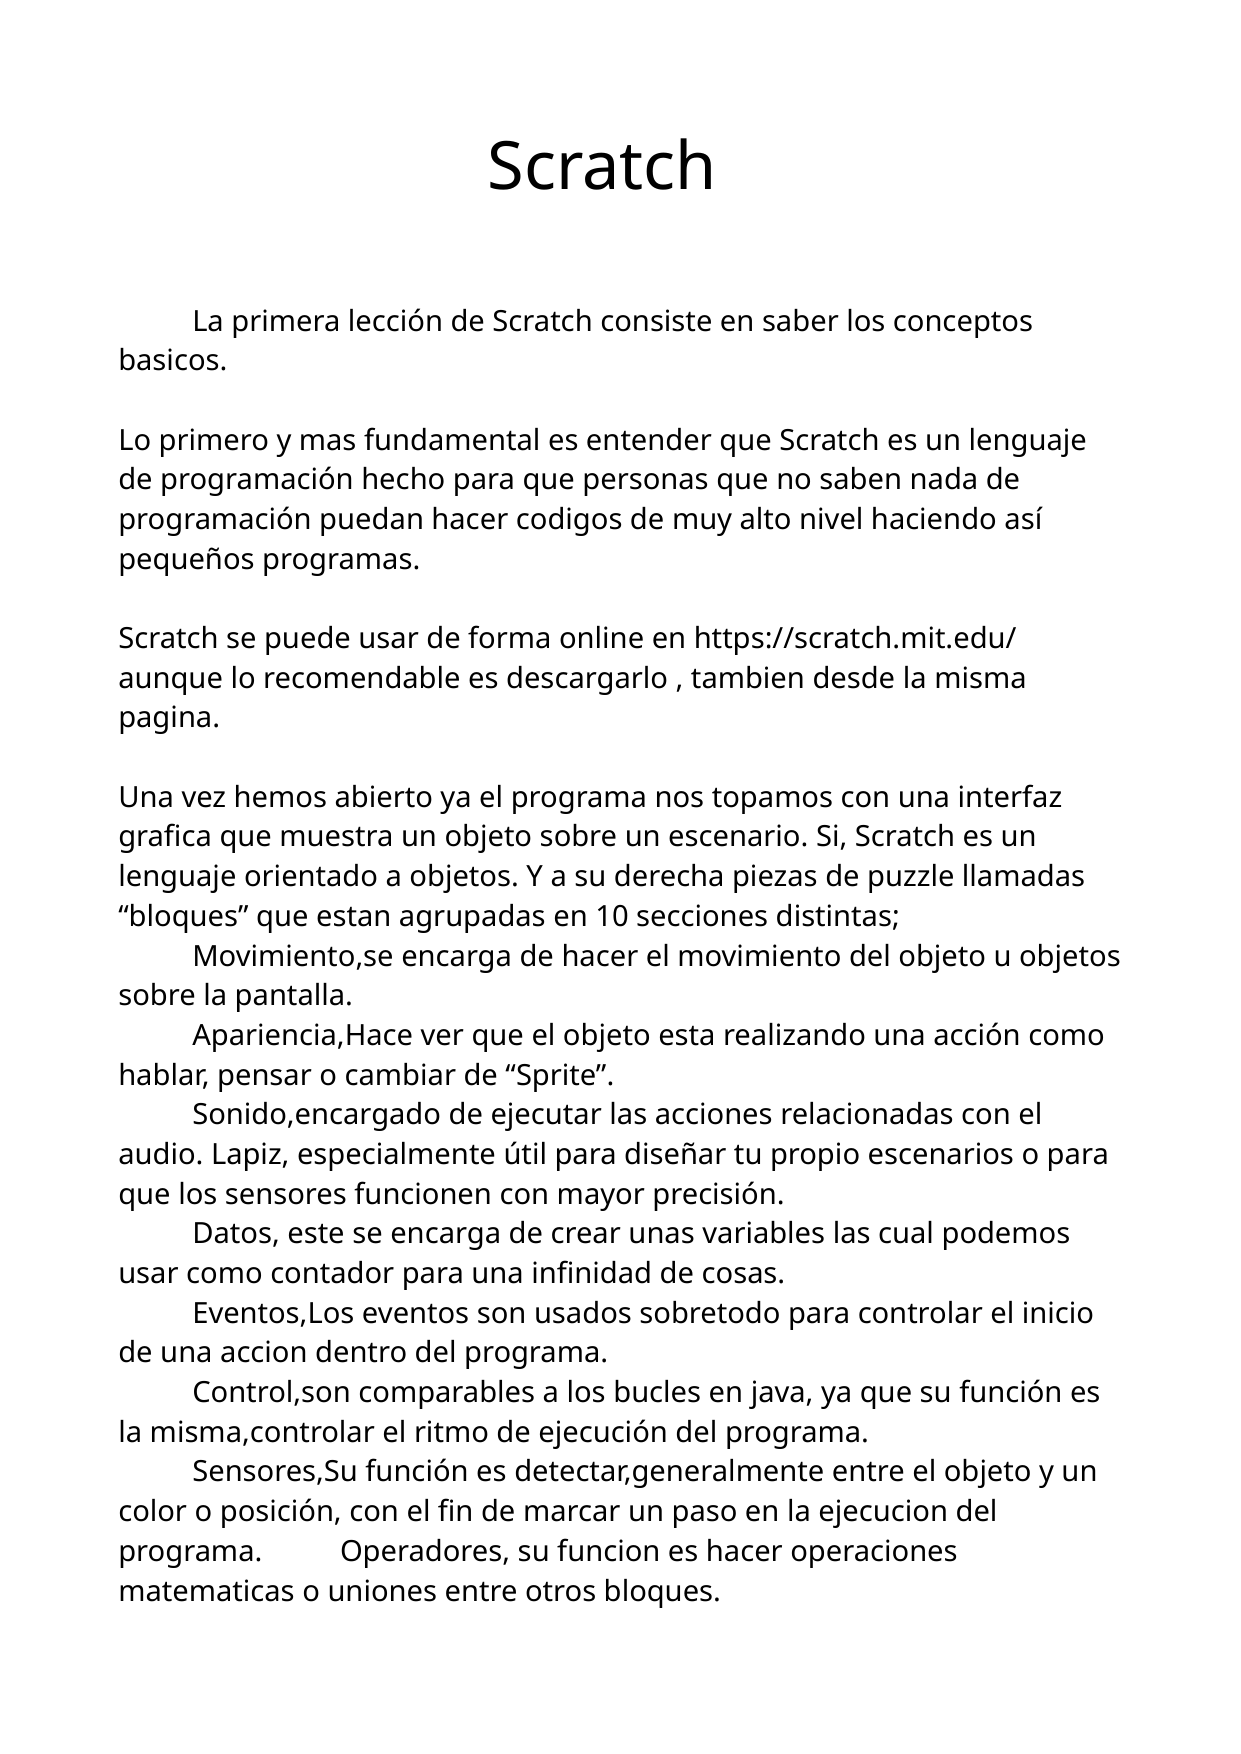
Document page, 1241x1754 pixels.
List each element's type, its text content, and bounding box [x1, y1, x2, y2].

text Sensores,Su función es detectar,generalmente entre el objeto y un color o posición, con el fin de marcar un paso en la ejecucion del programa. Operadores, su funcion es hacer operaciones matematicas o uniones entre otros bloques. [118, 1451, 1122, 1609]
text Lo primero y mas fundamental es entender que Scratch es un lenguaje de programación hecho para que personas que no saben nada de programación puedan hacer codigos de muy alto nivel haciendo así pequeños programas. [118, 419, 1122, 578]
text Sonido,encargado de ejecutar las acciones relacionadas con el audio. Lapiz, especialmente útil para diseñar tu propio escenarios o para que los sensores funcionen con mayor precisión. [118, 1093, 1122, 1213]
text Apariencia,Hace ver que el objeto esta realizando una acción como hablar, pensar o cambiar de “Sprite”. [118, 1014, 1122, 1093]
text Scratch [118, 118, 1122, 209]
text Scratch se puede usar de forma online en https://scratch.mit.edu/ aunque lo recomendable es descargarlo , tambien desde la misma pagina. [118, 617, 1122, 736]
text Una vez hemos abierto ya el programa nos topamos con una interfaz grafica que muestra un objeto sobre un escenario. Si, Scratch es un lenguaje orientado a objetos. Y a su derecha piezas de puzzle llamadas “bloques” que estan agrupadas en 10 secciones distintas; [118, 776, 1122, 935]
text Eventos,Los eventos son usados sobretodo para controlar el inicio de una accion dentro del programa. [118, 1292, 1122, 1371]
text Movimiento,se encarga de hacer el movimiento del objeto u objetos sobre la pantalla. [118, 935, 1122, 1014]
text Control,son comparables a los bucles en java, ya que su función es la misma,controlar el ritmo de ejecución del programa. [118, 1371, 1122, 1451]
text Datos, este se encarga de crear unas variables las cual podemos usar como contador para una infinidad de cosas. [118, 1213, 1122, 1292]
text La primera lección de Scratch consiste en saber los conceptos basicos. [118, 300, 1122, 379]
